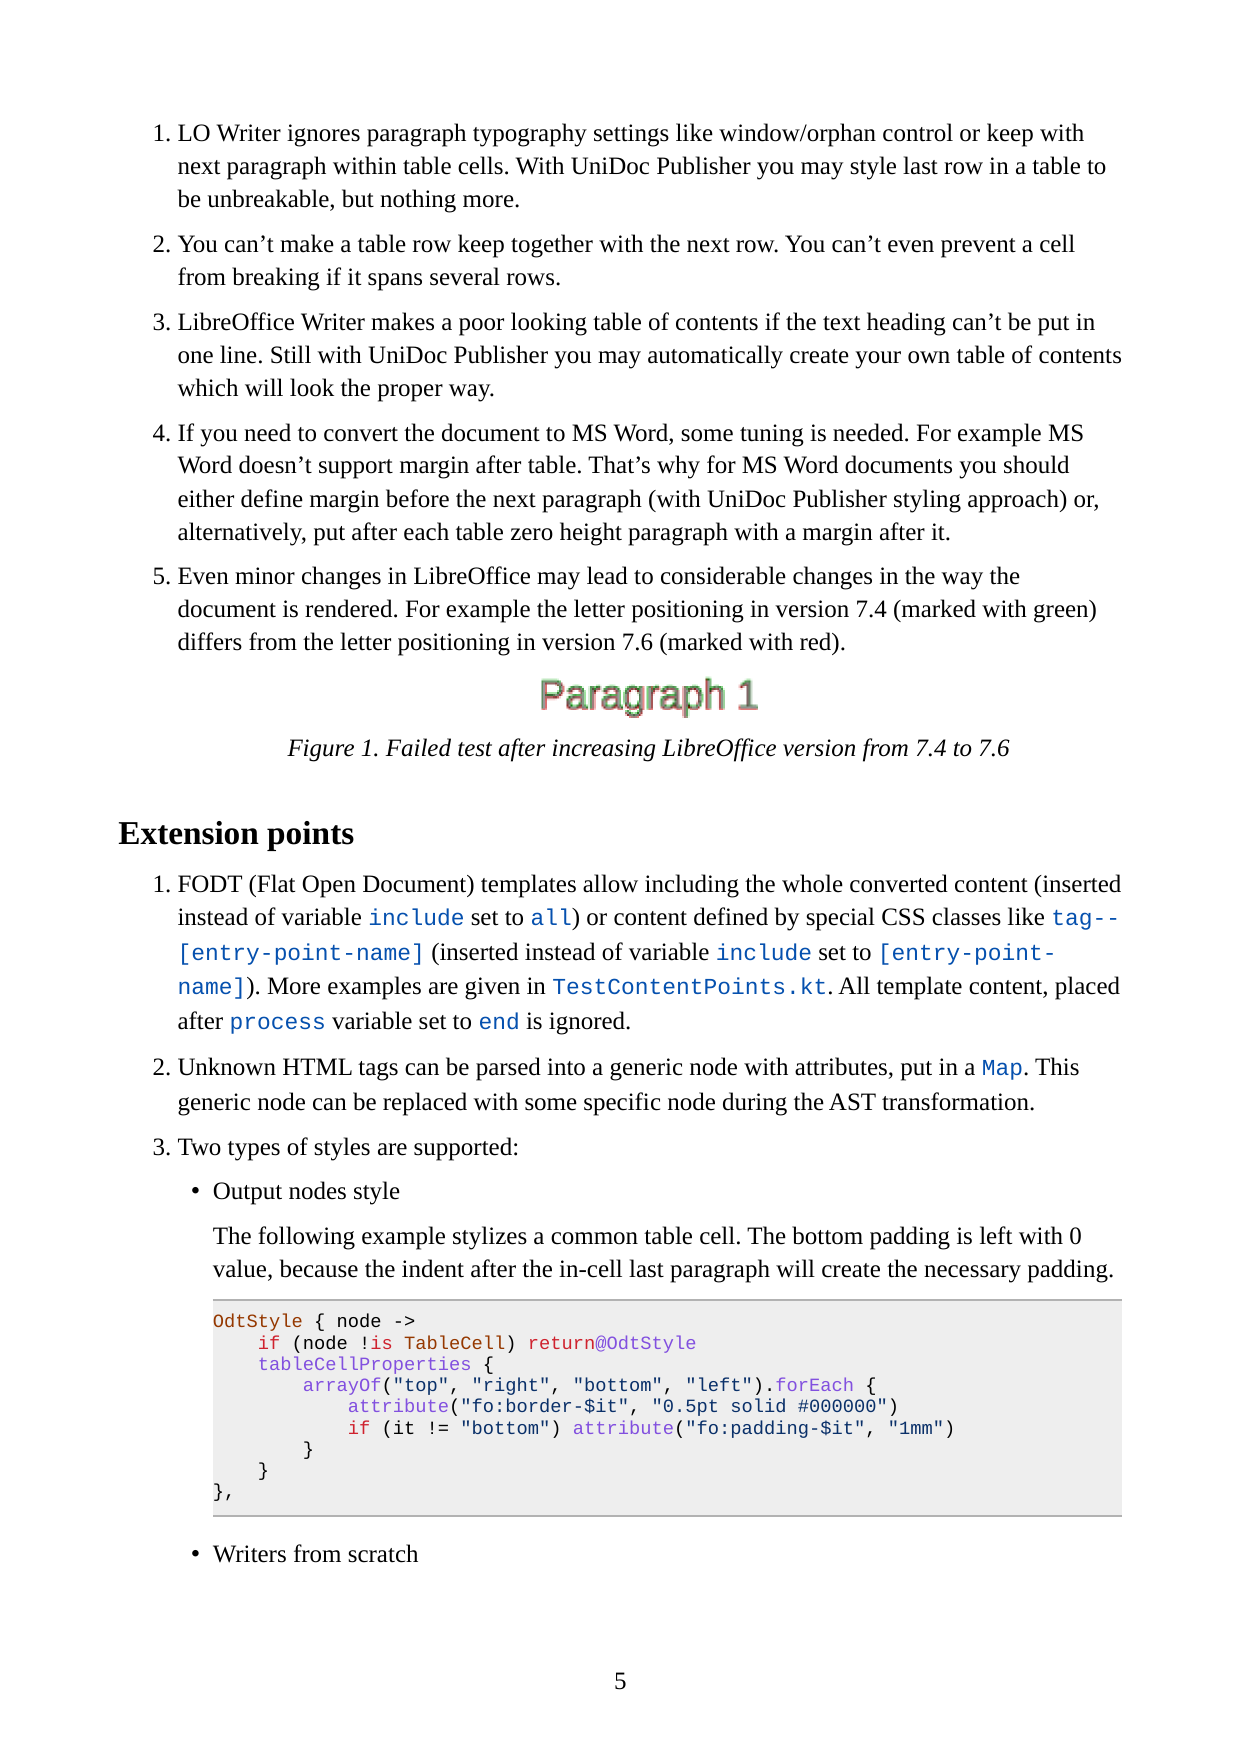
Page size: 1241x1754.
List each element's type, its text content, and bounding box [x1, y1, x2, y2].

list OdtStyle { node -> if (node !is TableCell) return@OdtStyle tableCellProperties { arrayOf("top", "right", "bottom", "left").forEach { attribute("fo:border-$it", "0.5pt solid #000000") if (it != "bottom") attribute("fo:padding-$it", "1mm") } } }, [213, 1301, 1122, 1515]
list Even minor changes in LibreOffice may lead to considerable changes in the way the document is rendered. For example the letter positioning in version 7.4 (marked with green) differs from the letter positioning in version 7.6 (marked with red). [177, 561, 1122, 656]
picture [531, 672, 768, 722]
list Writers from scratch [213, 1539, 1122, 1568]
list You can’t make a table row keep together with the next row. You can’t even prevent a cell from breaking if it spans several rows. [177, 229, 1122, 291]
list The following example stylizes a common table cell. The bottom padding is left with 0 value, because the indent after the in-cell last paragraph will create the necessary padding. [213, 1221, 1122, 1283]
list LibreOffice Writer makes a poor looking table of contents if the text heading can’t be put in one line. Still with UniDoc Publisher you may automatically create your own table of contents which will look the proper way. [177, 307, 1122, 402]
list Output nodes style [213, 1176, 1122, 1205]
list If you need to convert the document to MS Word, some tuning is needed. For example MS Word doesn’t support margin after table. That’s why for MS Word documents you should either define margin before the next paragraph (with UniDoc Publisher styling approach) or, alternatively, put after each table zero height paragraph with a margin after it. [177, 418, 1122, 545]
list FODT (Flat Open Document) templates allow including the whole converted content (inserted instead of variable include set to all) or content defined by special CSS classes like tag--[entry-point-name] (inserted instead of variable include set to [entry-point-name]). More examples are given in TestContentPoints.kt. All template content, placed after process variable set to end is ignored. [177, 869, 1122, 1036]
list Figure 1. Failed test after increasing LibreOffice version from 7.4 to 7.6 [177, 733, 1122, 762]
list Two types of styles are supported: [177, 1132, 1122, 1160]
subtitle Extension points [118, 813, 1122, 852]
list Unknown HTML tags can be parsed into a generic node with attributes, put in a Map. This generic node can be replaced with some specific node during the AST transformation. [177, 1052, 1122, 1116]
list LO Writer ignores paragraph typography settings like window/orphan control or keep with next paragraph within table cells. With UniDoc Publisher you may style last row in a table to be unbreakable, but nothing more. [177, 118, 1122, 213]
